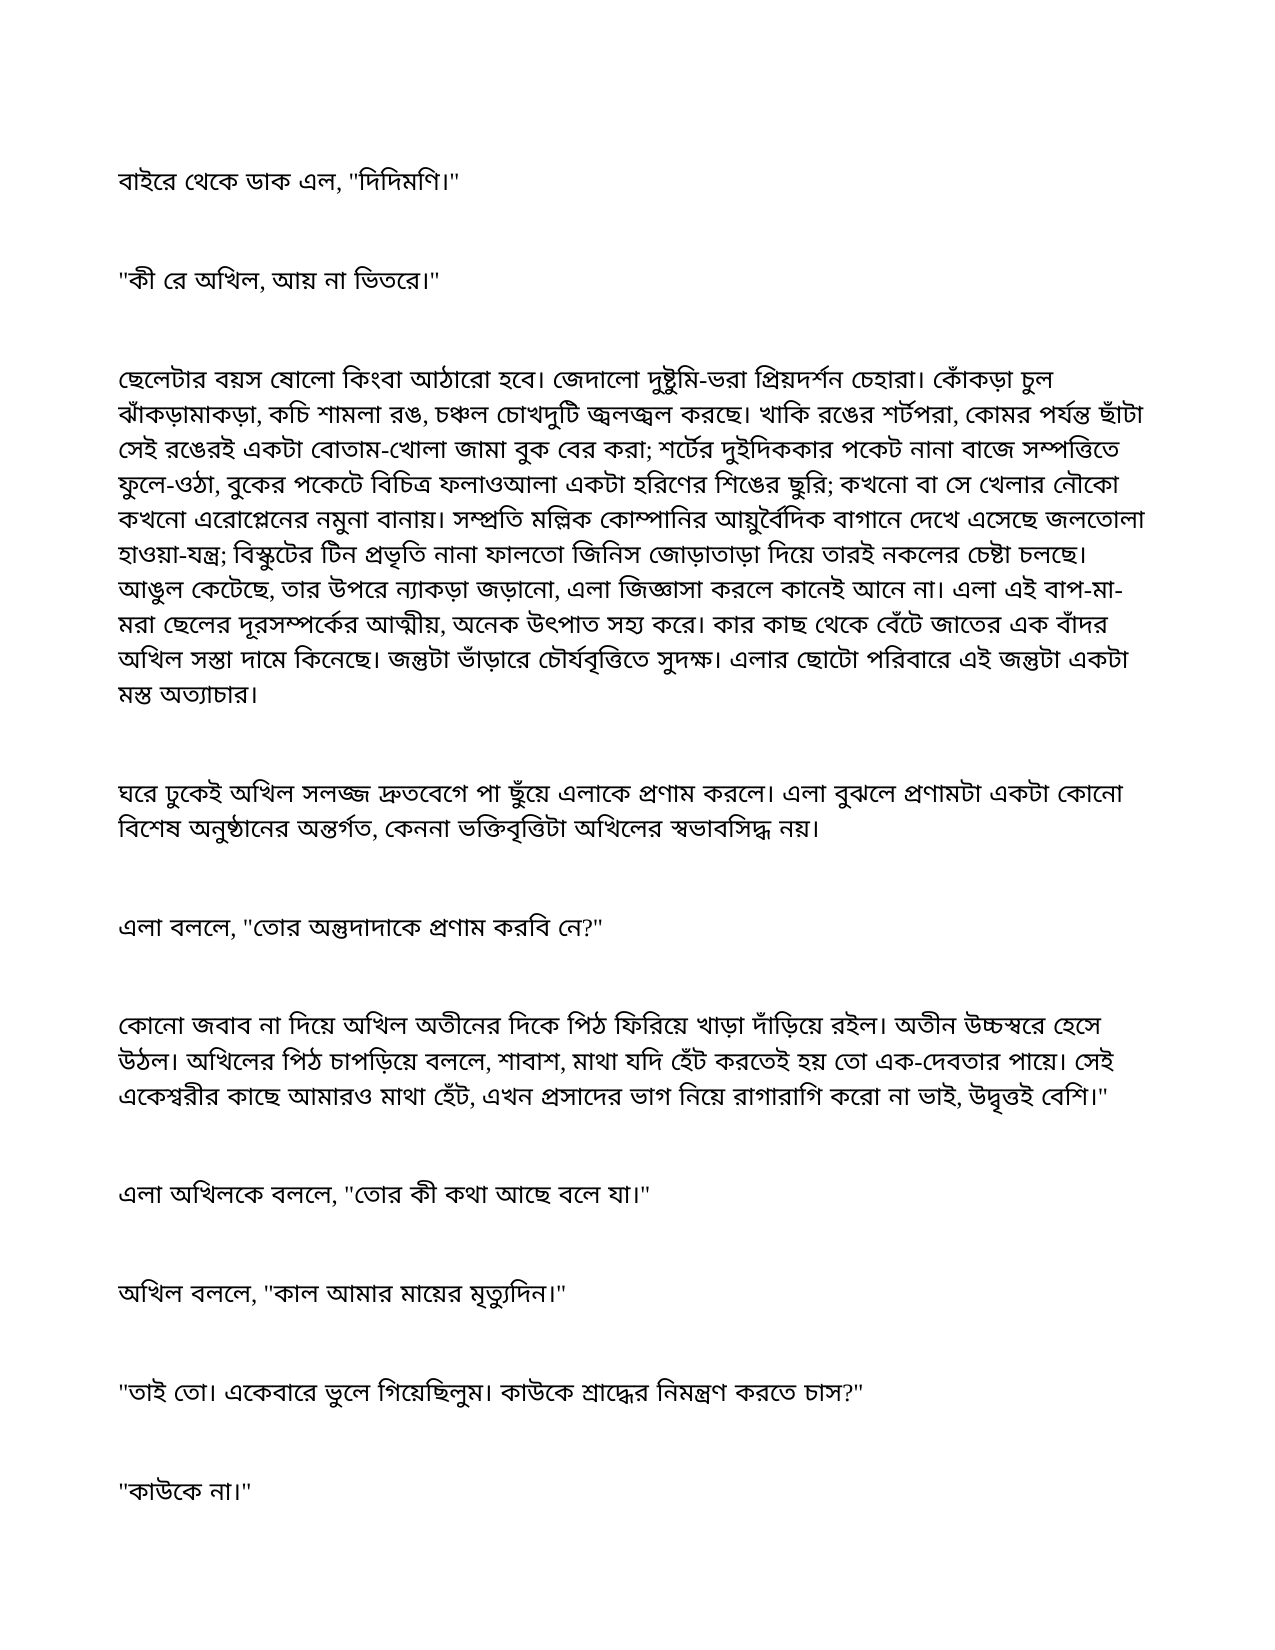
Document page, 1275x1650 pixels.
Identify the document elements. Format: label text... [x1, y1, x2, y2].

text "তাই তো। একেবারে ভুলে গিয়েছিলুম। কাউকে শ্রাদ্ধের নিমন্ত্রণ করতে চাস?" [428, 1378, 1157, 1407]
text অখিল বললে, "কাল আমার মায়ের মৃত্যুদিন।" [118, 1279, 514, 1308]
text ছেলেটার বয়স ষোলো কিংবা আঠারো হবে। জেদালো দুষ্টুমি-ভরা প্রিয়দর্শন চেহারা। কোঁকড়া চুল ঝাঁকড়ামাকড়া, কচি শামলা রঙ, চঞ্চল চোখদুটি জ্বলজ্বল করছে। খাকি রঙের শর্টপরা, কোমর পর্যন্ত ছাঁটা সেই রঙেরই একটা বোতাম-খোলা জামা বুক বের করা; শর্টের দুইদিককার পকেট নানা বাজে সম্পত্তিতে ফুলে-ওঠা, বুকের পকেটে বিচিত্র ফলাওআলা একটা হরিণের শিঙের ছুরি; কখনো বা সে খেলার নৌকো কখনো এরোপ্লেনের নমুনা বানায়। সম্প্রতি মল্লিক কোম্পানির আয়ুর্বৈদিক বাগানে দেখে এসেছে জলতোলা হাওয়া-যন্ত্র; বিস্কুটের টিন প্রভৃতি নানা ফালতো জিনিস জোড়াতাড়া দিয়ে তারই নকলের চেষ্টা চলছে। আঙুল কেটেছে, তার উপরে ন্যাকড়া জড়ানো, এলা জিজ্ঞাসা করলে কানেই আনে না। এলা এই বাপ-মা-মরা ছেলের দূরসম্পর্কের আত্মীয়, অনেক উৎপাত সহ্য করে। কার কাছ থেকে বেঁটে জাতের এক বাঁদর অখিল সস্তা দামে কিনেছে। জন্তুটা ভাঁড়ারে চৌর্যবৃত্তিতে সুদক্ষ। এলার ছোটো পরিবারে এই জন্তুটা একটা মস্ত অত্যাচার। [118, 365, 1157, 709]
text বাইরে থেকে ডাক এল, "দিদিমণি।" [118, 167, 1157, 196]
text এলা বললে, "তোর অন্তুদাদাকে প্রণাম করবি নে?" [118, 913, 1157, 942]
text অখিল বললে, "কাল আমার মায়ের মৃত্যুদিন।" [479, 1279, 1157, 1308]
text "কী রে অখিল, আয় না ভিতরে।" [118, 266, 1157, 295]
text এলা অখিলকে বললে, "তোর কী কথা আছে বলে যা।" [118, 1180, 1157, 1210]
text "তাই তো। একেবারে ভুলে গিয়েছিলুম। কাউকে শ্রাদ্ধের নিমন্ত্রণ করতে চাস?" [118, 1378, 463, 1407]
text কোনো জবাব না দিয়ে অখিল অতীনের দিকে পিঠ ফিরিয়ে খাড়া দাঁড়িয়ে রইল। অতীন উচ্চস্বরে হেসে উঠল। অখিলের পিঠ চাপড়িয়ে বললে, শাবাশ, মাথা যদি হেঁট করতেই হয় তো এক-দেবতার পায়ে। সেই একেশ্বরীর কাছে আমারও মাথা হেঁট, এখন প্রসাদের ভাগ নিয়ে রাগারাগি করো না ভাই, উদ্বৃত্তই বেশি।" [118, 1012, 1157, 1111]
text "কাউকে না।" [118, 1477, 1157, 1506]
text ঘরে ঢুকেই অখিল সলজ্জ দ্রুতবেগে পা ছুঁয়ে এলাকে প্রণাম করলে। এলা বুঝলে প্রণামটা একটা কোনো বিশেষ অনুষ্ঠানের অন্তর্গত, কেননা ভক্তিবৃত্তিটা অখিলের স্বভাবসিদ্ধ নয়। [118, 779, 1157, 843]
